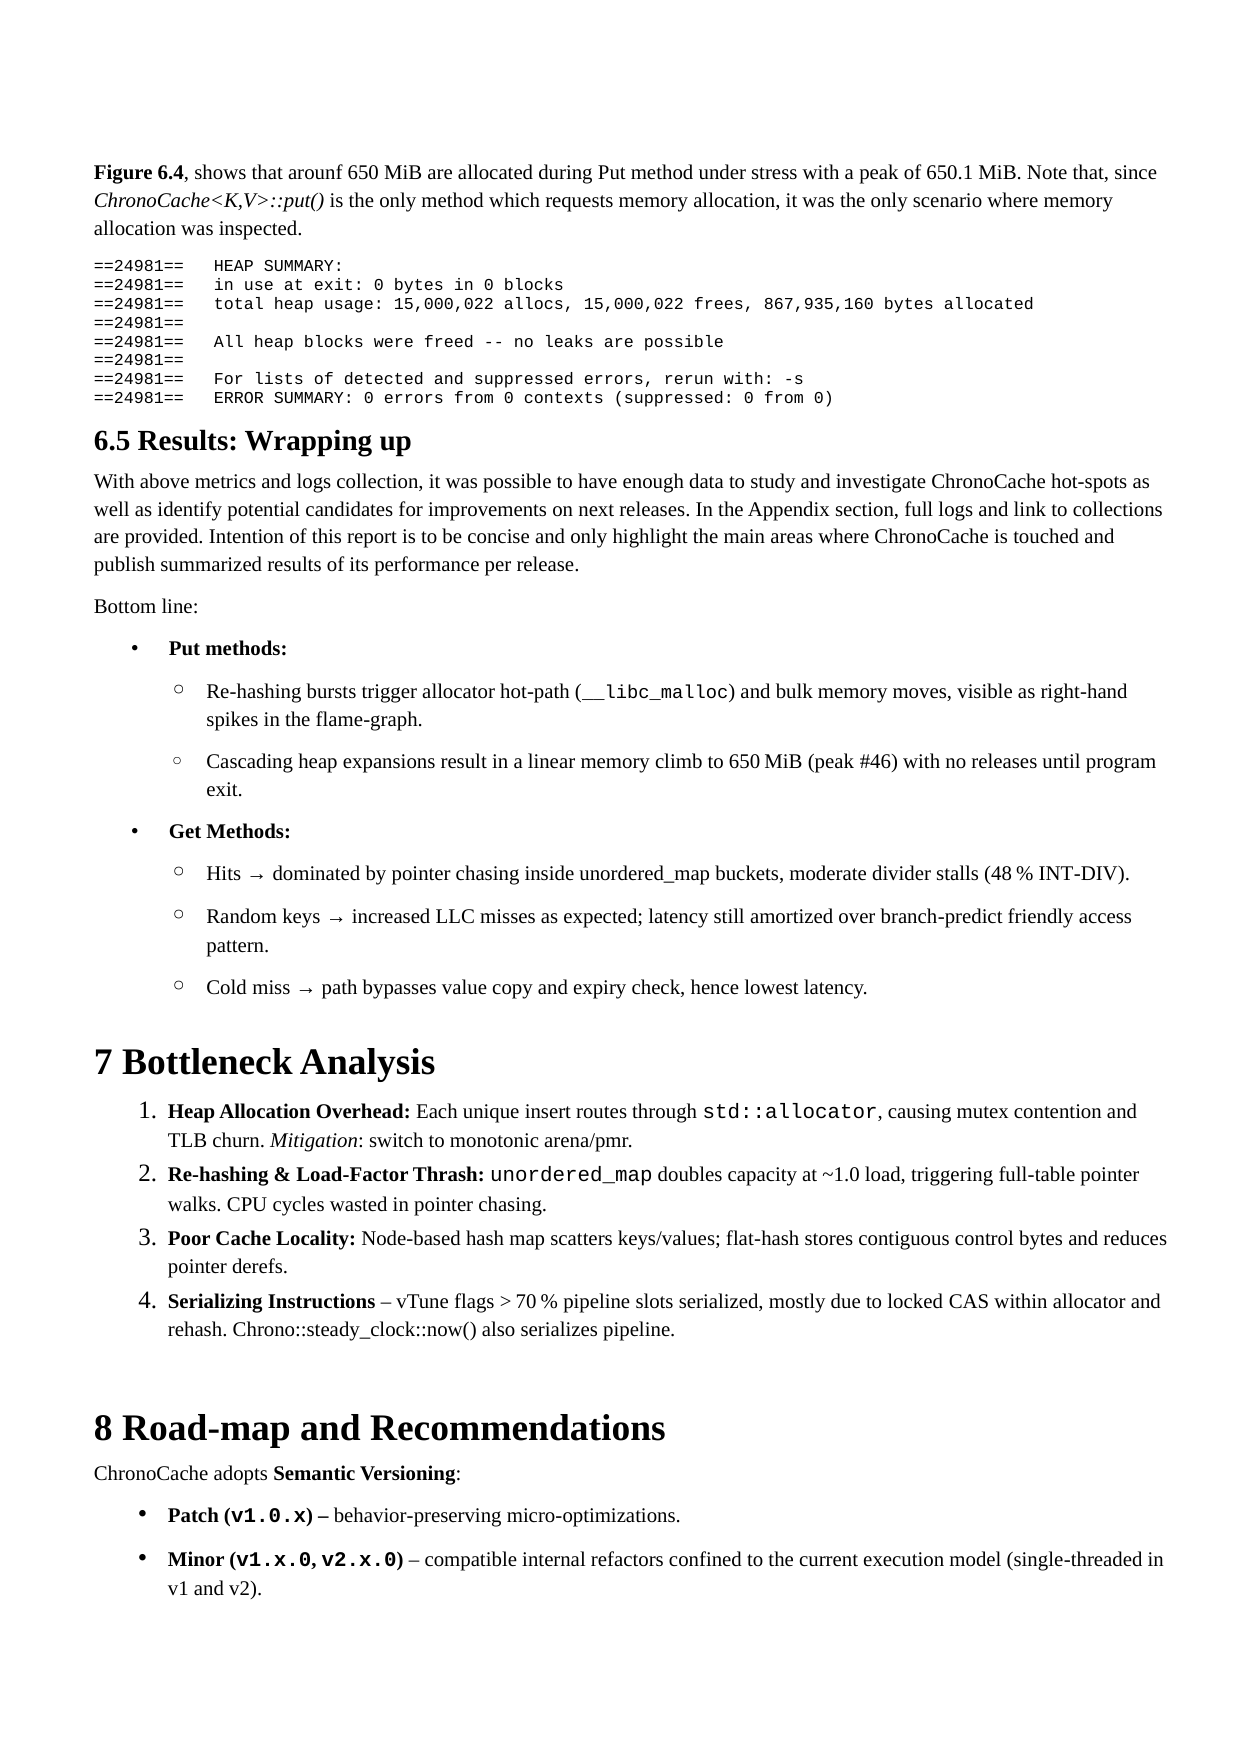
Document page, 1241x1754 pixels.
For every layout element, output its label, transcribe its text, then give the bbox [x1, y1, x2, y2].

subtitle 8 Road‑map and Recommendations [94, 1405, 1172, 1448]
list Put methods: [131, 636, 1172, 660]
subtitle 6.5 Results: Wrapping up [94, 423, 1172, 457]
list Hits → dominated by pointer chasing inside unordered_map buckets, moderate divider stalls (48 % INT‑DIV). [169, 861, 1172, 886]
list Cascading heap expansions result in a linear memory climb to 650 MiB (peak #46) with no releases until program exit. [169, 749, 1172, 801]
text ==24981== All heap blocks were freed -- no leaks are possible [94, 333, 1172, 352]
text ==24981== HEAP SUMMARY: [94, 258, 1172, 277]
text ==24981== [94, 352, 1172, 371]
list Re‑hashing & Load‑Factor Thrash: unordered_map doubles capacity at ~1.0 load, triggering full‑table pointer walks. CPU cycles wasted in pointer chasing. [138, 1158, 1172, 1216]
text ChronoCache adopts Semantic Versioning: [94, 1461, 1172, 1484]
list Heap Allocation Overhead: Each unique insert routes through std::allocator, causing mutex contention and TLB churn. Mitigation: switch to monotonic arena/pmr. [138, 1095, 1172, 1152]
list Serializing Instructions – vTune flags > 70 % pipeline slots serialized, mostly due to locked CAS within allocator and rehash. Chrono::steady_clock::now() also serializes pipeline. [138, 1285, 1172, 1341]
list Poor Cache Locality: Node‑based hash map scatters keys/values; flat‑hash stores contiguous control bytes and reduces pointer derefs. [138, 1222, 1172, 1278]
text ==24981== For lists of detected and suppressed errors, rerun with: -s [94, 371, 1172, 390]
text ==24981== in use at exit: 0 bytes in 0 blocks [94, 277, 1172, 295]
list Minor (v1.x.0, v2.x.0) – compatible internal refactors confined to the current execution model (single‑threaded in v1 and v2). [138, 1547, 1172, 1600]
text Figure 6.4, shows that arounf 650 MiB are allocated during Put method under stress with a peak of 650.1 MiB. Note that, since ChronoCache<K,V>::put() is the only method which requests memory allocation, it was the only scenario where memory allocation was inspected. [94, 160, 1172, 239]
list Get Methods: [131, 819, 1172, 843]
text ==24981== total heap usage: 15,000,022 allocs, 15,000,022 frees, 867,935,160 bytes allocated [94, 295, 1172, 314]
subtitle 7 Bottleneck Analysis [94, 1039, 1172, 1082]
list Cold miss → path bypasses value copy and expiry check, hence lowest latency. [169, 975, 1172, 1000]
text ==24981== [94, 314, 1172, 333]
text ==24981== ERROR SUMMARY: 0 errors from 0 contexts (suppressed: 0 from 0) [94, 390, 1172, 408]
list Random keys → increased LLC misses as expected; latency still amortized over branch‑predict friendly access pattern. [169, 904, 1172, 957]
list Patch (v1.0.x) – behavior‑preserving micro‑optimizations. [138, 1503, 1172, 1528]
list Re‑hashing bursts trigger allocator hot‑path (__libc_malloc) and bulk memory moves, visible as right‑hand spikes in the flame‑graph. [169, 678, 1172, 731]
text Bottom line: [94, 594, 1172, 618]
text With above metrics and logs collection, it was possible to have enough data to study and investigate ChronoCache hot-spots as well as identify potential candidates for improvements on next releases. In the Appendix section, full logs and link to collections are provided. Intention of this report is to be concise and only highlight the main areas where ChronoCache is touched and publish summarized results of its performance per release. [94, 469, 1172, 576]
